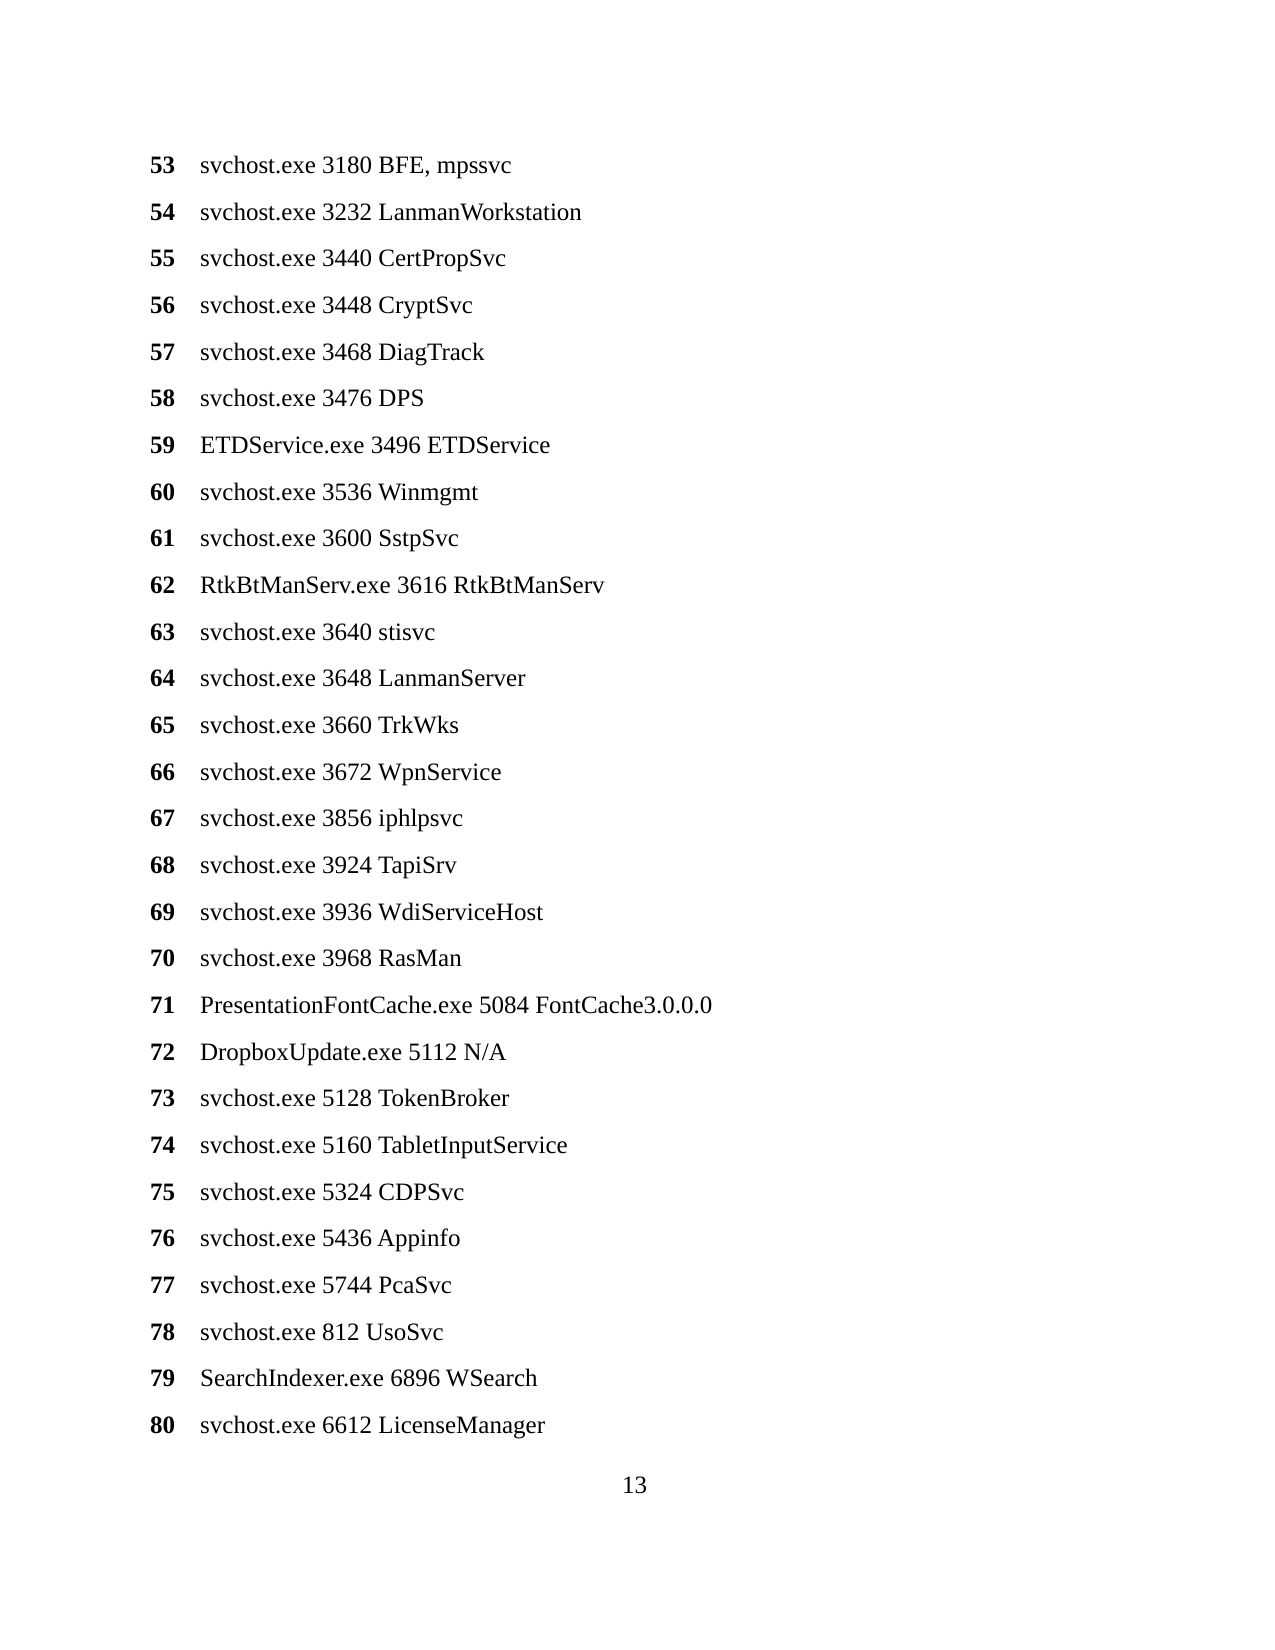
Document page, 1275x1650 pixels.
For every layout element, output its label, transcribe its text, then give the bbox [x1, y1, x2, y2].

text 56 svchost.exe 3448 CryptSvc [150, 290, 1125, 319]
text 55 svchost.exe 3440 CertPropSvc [150, 243, 1125, 272]
text 61 svchost.exe 3600 SstpSvc [150, 523, 1125, 552]
text 76 svchost.exe 5436 Appinfo [150, 1223, 1125, 1252]
text 57 svchost.exe 3468 DiagTrack [150, 337, 1125, 365]
text 74 svchost.exe 5160 TabletInputService [150, 1130, 1125, 1159]
text 64 svchost.exe 3648 LanmanServer [150, 663, 1125, 692]
text 63 svchost.exe 3640 stisvc [150, 617, 1125, 645]
text 59 ETDService.exe 3496 ETDService [150, 430, 1125, 459]
text 70 svchost.exe 3968 RasMan [150, 943, 1125, 972]
text 66 svchost.exe 3672 WpnService [150, 757, 1125, 785]
text 68 svchost.exe 3924 TapiSrv [150, 850, 1125, 879]
text 73 svchost.exe 5128 TokenBroker [150, 1083, 1125, 1112]
text 75 svchost.exe 5324 CDPSvc [150, 1177, 1125, 1205]
text 80 svchost.exe 6612 LicenseManager [150, 1410, 1125, 1439]
text 62 RtkBtManServ.exe 3616 RtkBtManServ [150, 570, 1125, 599]
text 54 svchost.exe 3232 LanmanWorkstation [150, 197, 1125, 225]
text 67 svchost.exe 3856 iphlpsvc [150, 803, 1125, 832]
text 71 PresentationFontCache.exe 5084 FontCache3.0.0.0 [150, 990, 1125, 1019]
text 65 svchost.exe 3660 TrkWks [150, 710, 1125, 739]
text 79 SearchIndexer.exe 6896 WSearch [150, 1363, 1125, 1392]
text 60 svchost.exe 3536 Winmgmt [150, 477, 1125, 505]
text 72 DropboxUpdate.exe 5112 N/A [150, 1037, 1125, 1065]
text 53 svchost.exe 3180 BFE, mpssvc [150, 150, 1125, 179]
text 58 svchost.exe 3476 DPS [150, 383, 1125, 412]
text 69 svchost.exe 3936 WdiServiceHost [150, 897, 1125, 925]
text 77 svchost.exe 5744 PcaSvc [150, 1270, 1125, 1299]
text 78 svchost.exe 812 UsoSvc [150, 1317, 1125, 1345]
